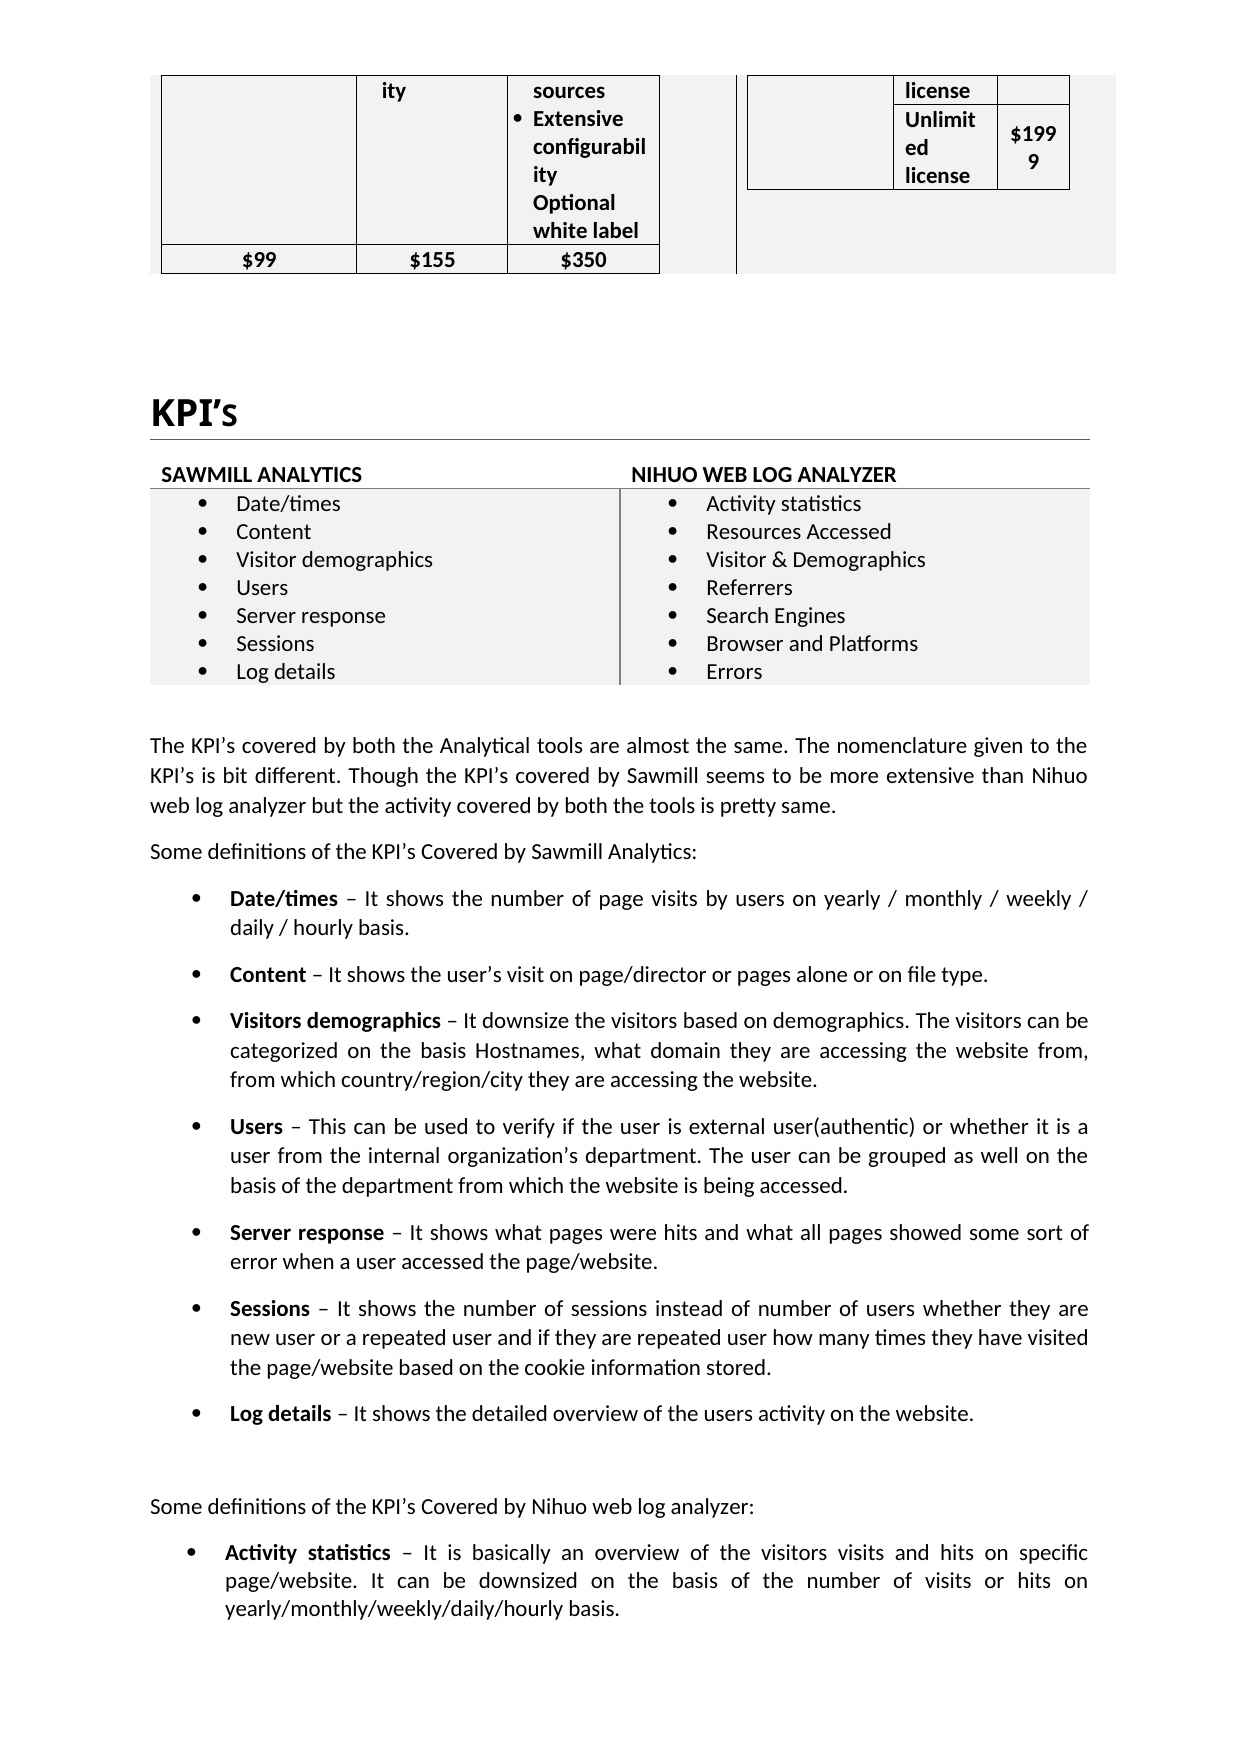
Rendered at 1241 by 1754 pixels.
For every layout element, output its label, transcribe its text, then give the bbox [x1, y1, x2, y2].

subtitle KPI’s [150, 386, 1090, 439]
table_cell [660, 75, 736, 274]
table_cell Unlimited license [894, 105, 997, 189]
table_cell Supported formats: 1022 Large projects / big data Autonomous /agent-free Integrated database Multi-profiles/multi-reports Multiple log sources Extensive configurability [357, 76, 507, 244]
table_cell Date/times Content Visitor demographics Users Server response Sessions Log details [150, 489, 619, 685]
table_cell [998, 76, 1069, 104]
text Some definitions of the KPI’s Covered by Nihuo web log analyzer: [150, 1492, 1090, 1520]
table_cell [150, 274, 736, 302]
table_cell [748, 76, 893, 189]
list Content – It shows the user’s visit on page/director or pages alone or on file type. [192, 960, 1090, 988]
list Date/times – It shows the number of page visits by users on yearly / monthly / weekly / daily / hourly basis. [192, 884, 1090, 941]
list Sessions – It shows the number of sessions instead of number of users whether they are new user or a repeated user and if they are repeated user how many times they have visited the page/website based on the cookie information stored. [192, 1294, 1090, 1381]
table_cell [737, 75, 1116, 274]
table_cell $155 [357, 245, 507, 273]
list The KPI’s covered by both the Analytical tools are almost the same. The nomenclature given to the KPI’s is bit different. Though the KPI’s covered by Sawmill seems to be more extensive than Nihuo web log analyzer but the activity covered by both the tools is pretty same. [150, 732, 1090, 819]
table_cell license [894, 76, 997, 104]
table_cell [162, 76, 356, 244]
list Log details – It shows the detailed overview of the users activity on the website. [192, 1399, 1090, 1427]
table_cell $1999 [998, 105, 1069, 189]
list Activity statistics – It is basically an overview of the visitors visits and hits on specific page/website. It can be downsized on the basis of the number of visits or hits on yearly/monthly/weekly/daily/hourly basis. [187, 1538, 1090, 1622]
table_cell $350 [508, 245, 659, 273]
list Users – This can be used to verify if the user is external user(authentic) or whether it is a user from the internal organization’s department. The user can be grouped as well on the basis of the department from which the website is being accessed. [192, 1112, 1090, 1199]
list Visitors demographics – It downsize the visitors based on demographics. The visitors can be categorized on the basis Hostnames, what domain they are accessing the website from, from which country/region/city they are accessing the website. [192, 1006, 1090, 1093]
table_cell Activity statistics Resources Accessed Visitor & Demographics Referrers Search Engines Browser and Platforms Errors [621, 489, 1090, 685]
table_cell $99 [162, 245, 356, 273]
table_cell Supported formats: 1022 Large projects / big data Autonomous /agent-free Integrated database Sql databases supported Multi-profiles/multi-reports Multiple log sources Extensive configurability Optional white label [508, 76, 659, 244]
list Server response – It shows what pages were hits and what all pages showed some sort of error when a user accessed the page/website. [192, 1218, 1090, 1275]
table_cell [736, 274, 1116, 302]
table_header SAWMILL ANALYTICS [150, 460, 620, 488]
table_header NIHUo web log analyzer [620, 460, 1090, 488]
table_cell [150, 75, 161, 274]
list Some definitions of the KPI’s Covered by Sawmill Analytics: [150, 837, 1090, 865]
